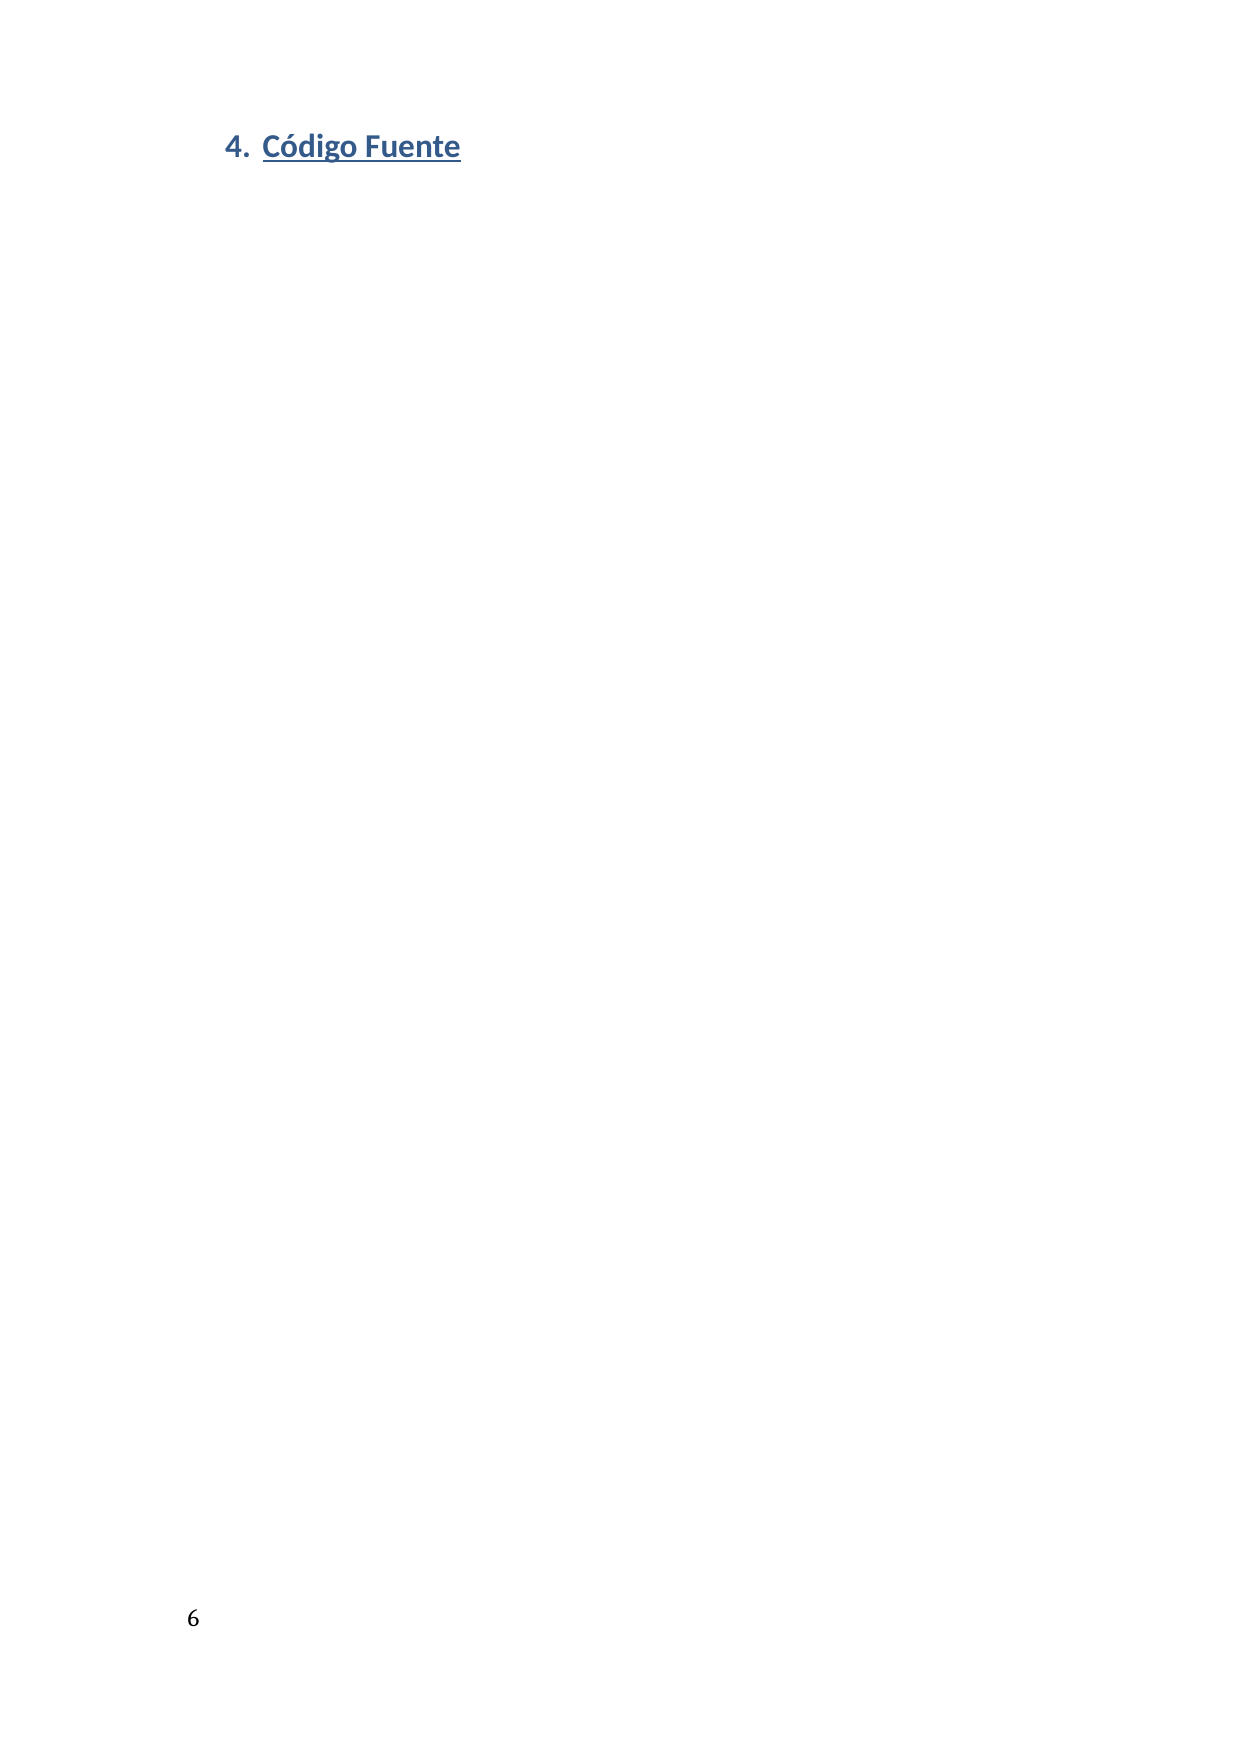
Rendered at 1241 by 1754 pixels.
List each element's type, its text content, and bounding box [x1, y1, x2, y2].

list Código Fuente [225, 125, 1053, 166]
